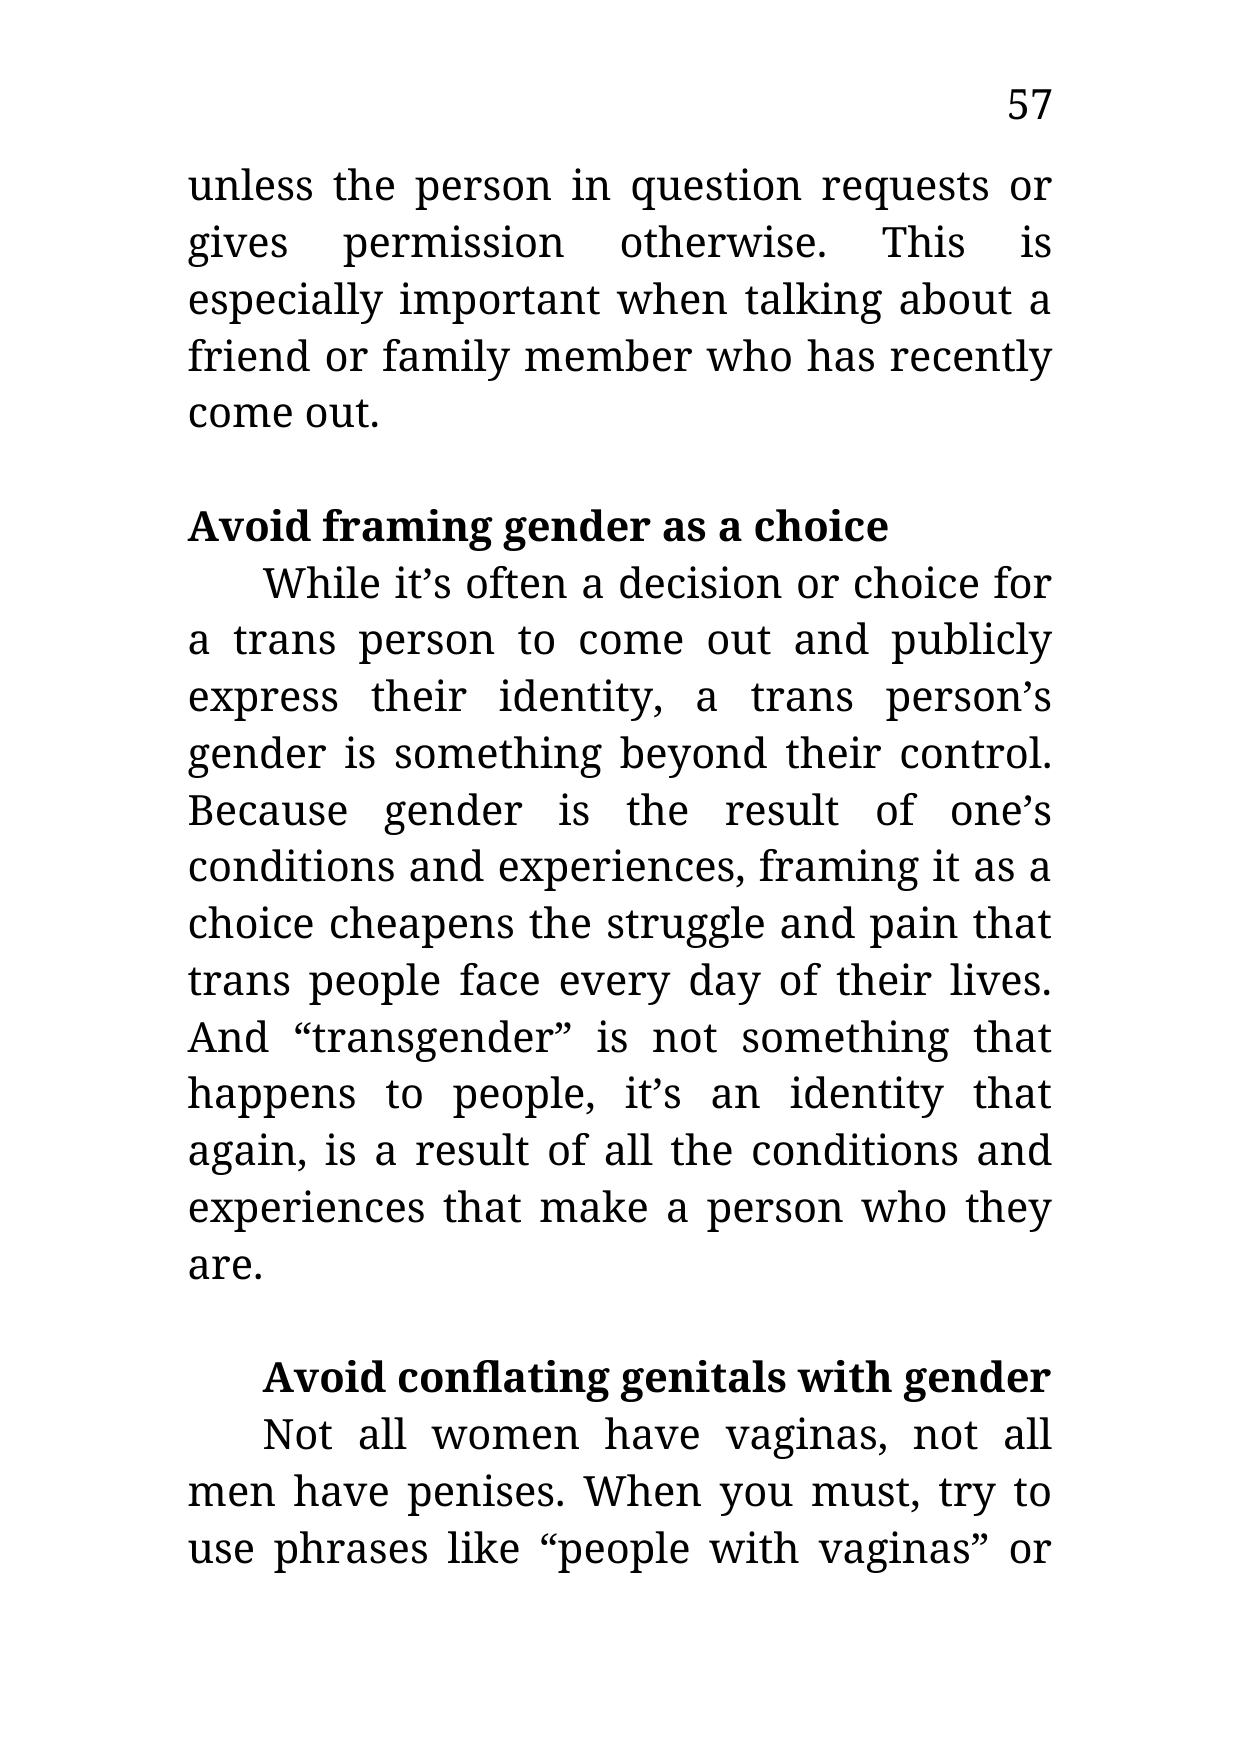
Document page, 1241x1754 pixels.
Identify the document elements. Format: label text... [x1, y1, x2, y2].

text unless the person in question requests or gives permission otherwise. This is especially important when talking about a friend or family member who has recently come out. [187, 156, 1053, 440]
text Avoid framing gender as a choice [187, 497, 1053, 553]
text Not all women have vaginas, not all men have penises. When you must, try to use phrases like “people with vaginas” or [187, 1405, 1053, 1575]
text While it’s often a decision or choice for a trans person to come out and publicly express their identity, a trans person’s gender is something beyond their control. Because gender is the result of one’s conditions and experiences, framing it as a choice cheapens the struggle and pain that trans people face every day of their lives. And “transgender” is not something that happens to people, it’s an identity that again, is a result of all the conditions and experiences that make a person who they are. [187, 553, 1053, 1291]
text Avoid conflating genitals with gender [187, 1348, 1053, 1405]
